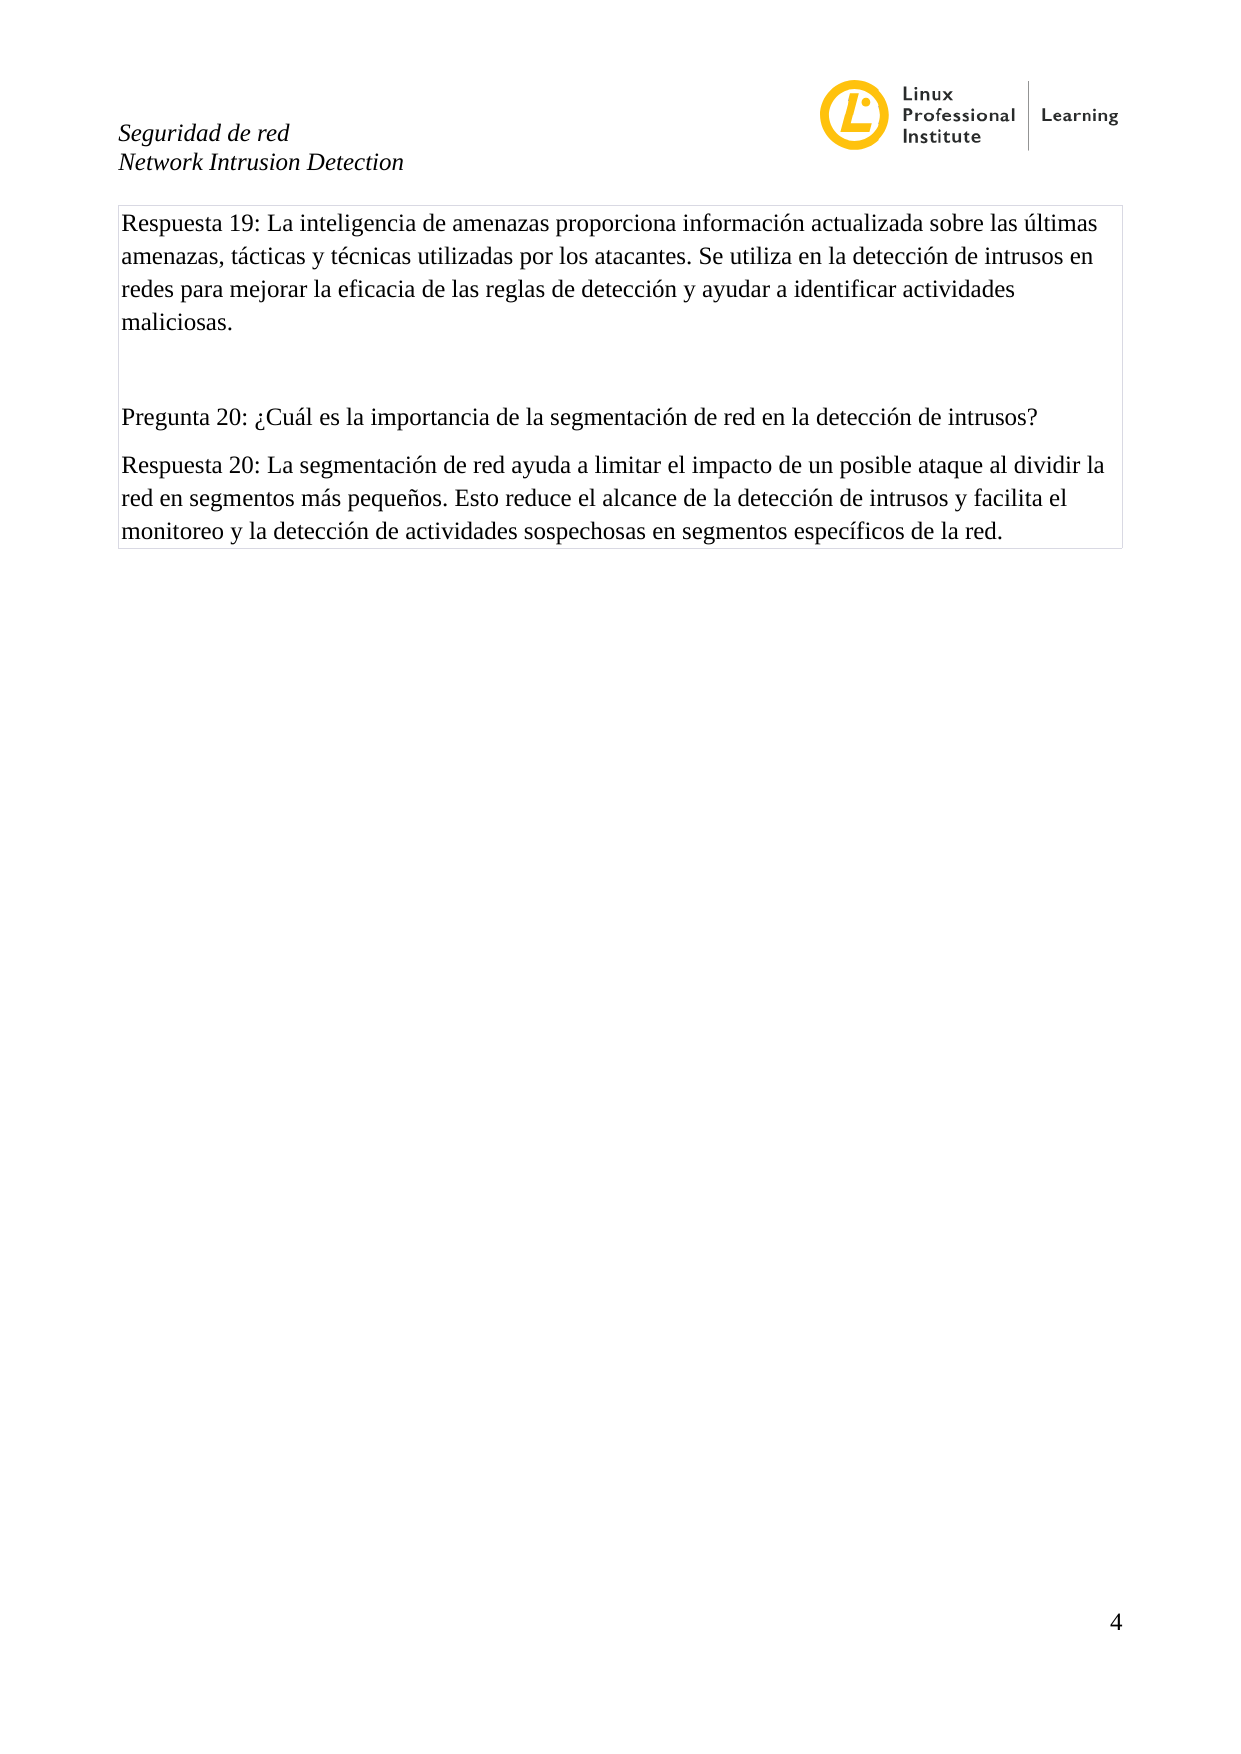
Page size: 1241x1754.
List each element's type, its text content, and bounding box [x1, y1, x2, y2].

text Respuesta 19: La inteligencia de amenazas proporciona información actualizada sobre las últimas amenazas, tácticas y técnicas utilizadas por los atacantes. Se utiliza en la detección de intrusos en redes para mejorar la eficacia de las reglas de detección y ayudar a identificar actividades maliciosas. [119, 206, 1122, 336]
text Pregunta 20: ¿Cuál es la importancia de la segmentación de red en la detección de intrusos? [119, 399, 1122, 431]
picture [819, 79, 1119, 151]
text Respuesta 20: La segmentación de red ayuda a limitar el impacto de un posible ataque al dividir la red en segmentos más pequeños. Esto reduce el alcance de la detección de intrusos y facilita el monitoreo y la detección de actividades sospechosas en segmentos específicos de la red. [119, 447, 1122, 548]
